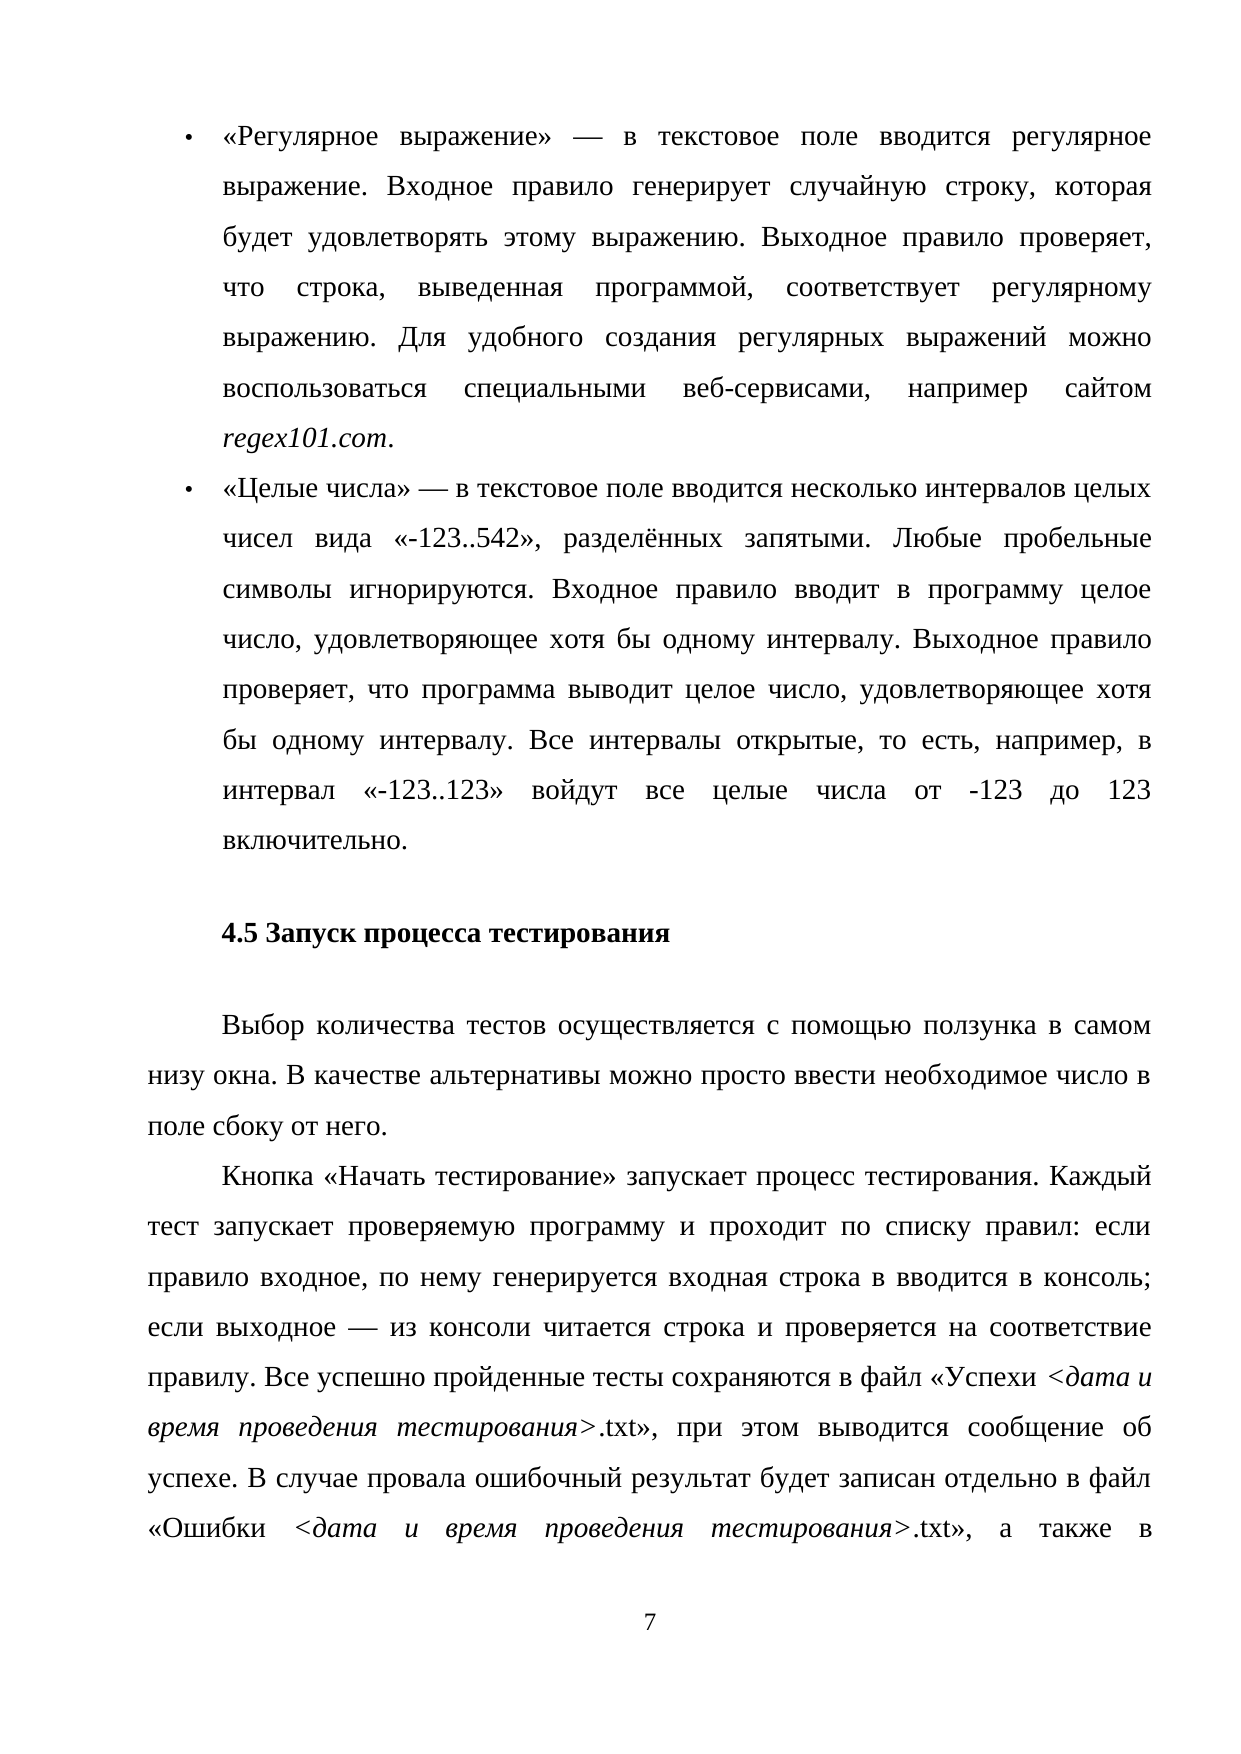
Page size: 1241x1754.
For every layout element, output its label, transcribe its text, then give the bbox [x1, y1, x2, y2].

text 4.5 Запуск процесса тестирования [147, 915, 1152, 948]
text Выбор количества тестов осуществляется с помощью ползунка в самом низу окна. В качестве альтернативы можно просто ввести необходимое число в поле сбоку от него. [147, 1007, 1152, 1141]
list «Целые числа» — в текстовое поле вводится несколько интервалов целых чисел вида «-123..542», разделённых запятыми. Любые пробельные символы игнорируются. Входное правило вводит в программу целое число, удовлетворяющее хотя бы одному интервалу. Выходное правило проверяет, что программа выводит целое число, удовлетворяющее хотя бы одному интервалу. Все интервалы открытые, то есть, например, в интервал «-123..123» войдут все целые числа от -123 до 123 включительно. [185, 470, 1152, 856]
text Кнопка «Начать тестирование» запускает процесс тестирования. Каждый тест запускает проверяемую программу и проходит по списку правил: если правило входное, по нему генерируется входная строка в вводится в консоль; если выходное — из консоли читается строка и проверяется на соответствие правилу. Все успешно пройденные тесты сохраняются в файл «Успехи <дата и время проведения тестирования>.txt», при этом выводится сообщение об успехе. В случае провала ошибочный результат будет записан отдельно в файл «Ошибки <дата и время проведения тестирования>.txt», а также в [147, 1158, 1152, 1544]
list «Регулярное выражение» — в текстовое поле вводится регулярное выражение. Входное правило генерирует случайную строку, которая будет удовлетворять этому выражению. Выходное правило проверяет, что строка, выведенная программой, соответствует регулярному выражению. Для удобного создания регулярных выражений можно воспользоваться специальными веб-сервисами, например сайтом regex101.com. [185, 118, 1152, 453]
